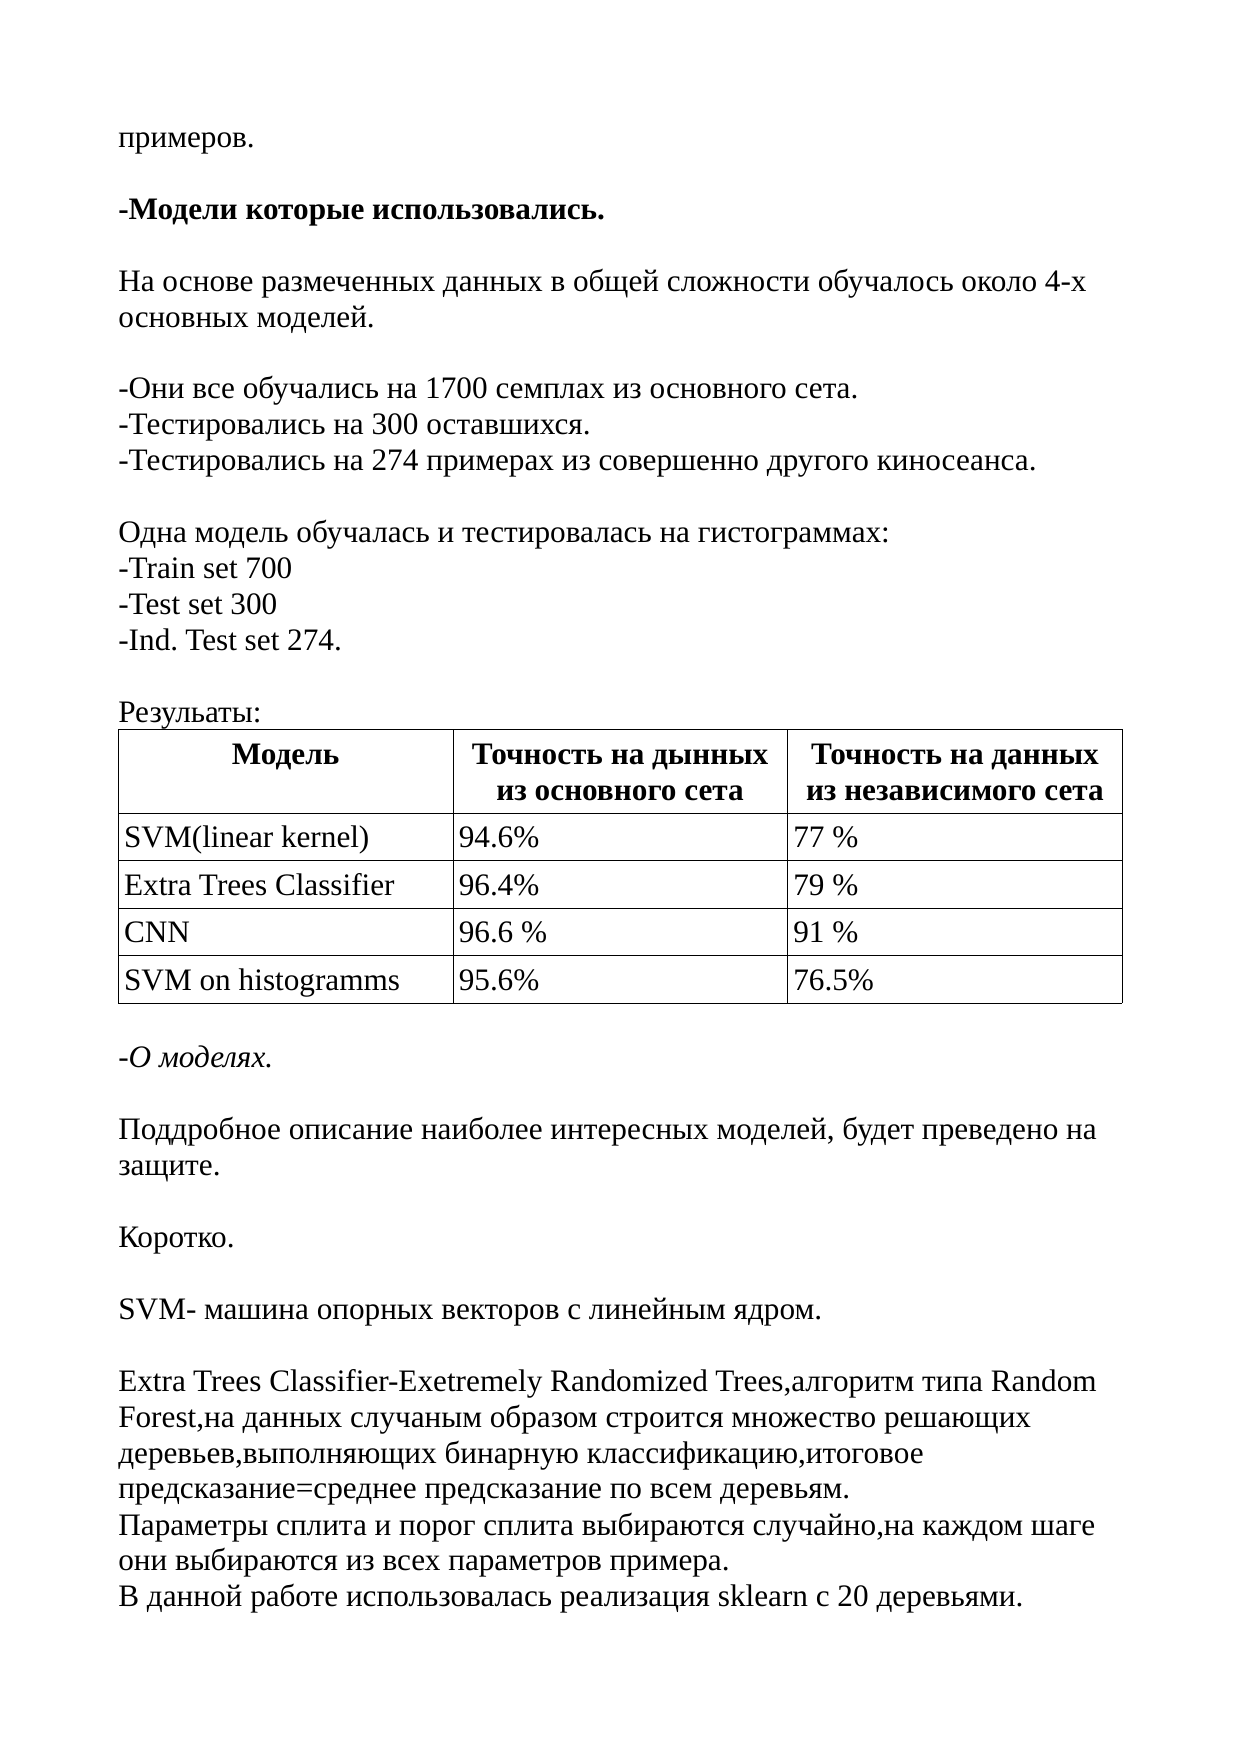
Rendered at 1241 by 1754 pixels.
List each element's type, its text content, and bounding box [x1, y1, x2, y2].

text -Ind. Test set 274. [118, 621, 1122, 657]
table_header Точность на данных из независимого сета [788, 730, 1122, 812]
table_cell Extra Trees Classifier [119, 861, 453, 907]
text Коротко. [118, 1218, 1122, 1254]
text На основе размеченных данных в общей сложности обучалось около 4-х основных моделей. [118, 262, 1122, 334]
table_cell 77 % [788, 814, 1122, 860]
text Параметры сплита и порог сплита выбираются случайно,на каждом шаге они выбираются из всех параметров примера. [118, 1506, 1122, 1578]
table_cell 79 % [788, 861, 1122, 907]
text -Train set 700 [118, 549, 1122, 585]
table_cell 96.4% [454, 861, 787, 907]
text -Тестировались на 300 оставшихся. [118, 406, 1122, 442]
table_cell 94.6% [454, 814, 787, 860]
text Одна модель обучалась и тестировалась на гистограммах: [118, 513, 1122, 549]
text -О моделях. [118, 1038, 1122, 1074]
text Поддробное описание наиболее интересных моделей, будет преведено на защите. [118, 1110, 1122, 1182]
table_cell SVM on histogramms [119, 956, 453, 1002]
table_cell 95.6% [454, 956, 787, 1002]
text -Тестировались на 274 примерах из совершенно другого киносеанса. [118, 442, 1122, 477]
text В данной работе использовалась реализация sklearn c 20 деревьями. [118, 1578, 1122, 1613]
text -Они все обучались на 1700 семплах из основного сета. [118, 370, 1122, 406]
text SVM- машина опорных векторов с линейным ядром. [118, 1290, 1122, 1326]
table_cell CNN [119, 909, 453, 955]
table_cell SVM(linear kernel) [119, 814, 453, 860]
text примеров. [118, 118, 1122, 154]
table_cell 91 % [788, 909, 1122, 955]
table_cell 76.5% [788, 956, 1122, 1002]
table_header Точность на дынных из основного сета [454, 730, 787, 812]
text -Модели которые использовались. [118, 190, 1122, 226]
text -Test set 300 [118, 585, 1122, 621]
table_header Модель [119, 730, 453, 812]
text Extra Trees Classifier-Exetremely Randomized Trees,алгоритм типа Random Forest,на данных случаным образом строится множество решающих деревьев,выполняющих бинарную классификацию,итоговое предсказание=среднее предсказание по всем деревьям. [118, 1362, 1122, 1506]
table_cell 96.6 % [454, 909, 787, 955]
text Резульаты: [118, 693, 1122, 729]
